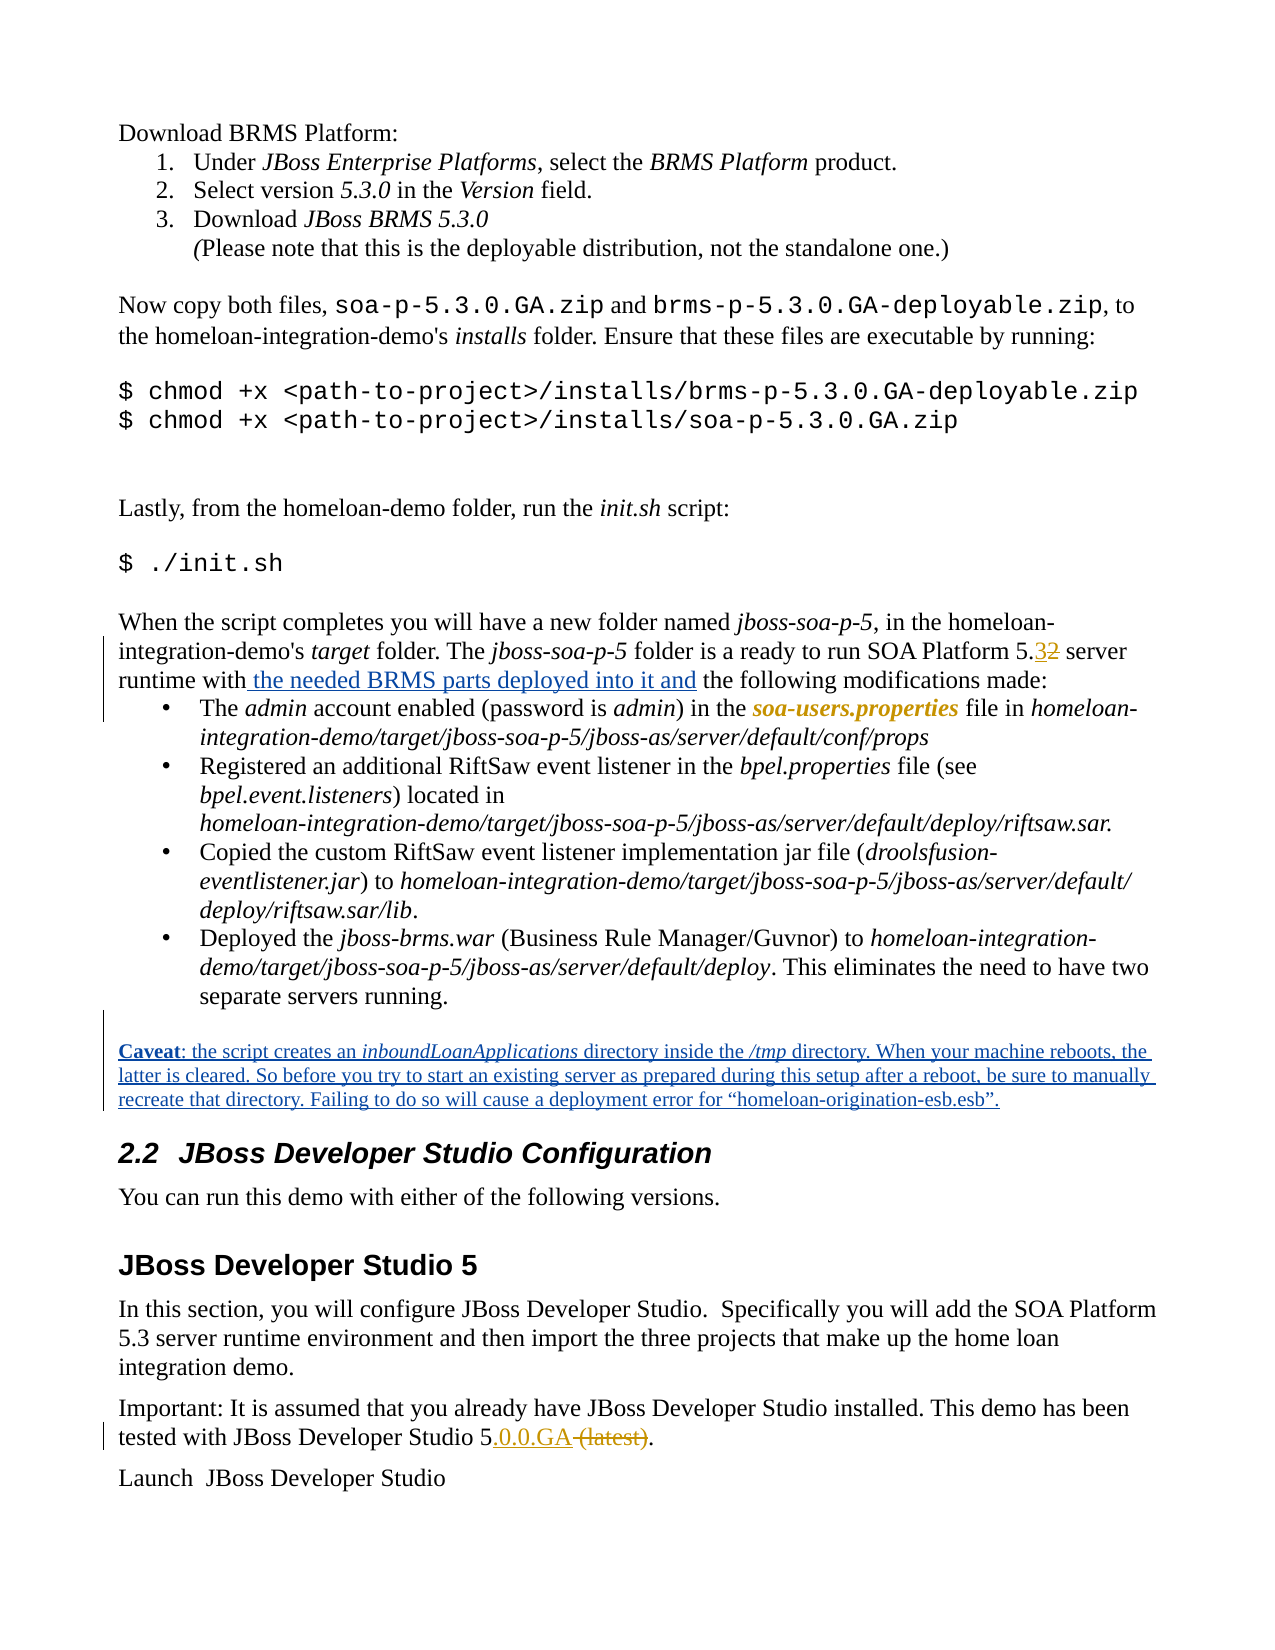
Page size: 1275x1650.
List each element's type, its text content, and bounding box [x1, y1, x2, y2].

list The admin account enabled (password is admin) in the soa-users.properties file in homeloan-integration-demo/target/jboss-soa-p-5/jboss-as/server/default/conf/props [162, 693, 1157, 751]
list Select version 5.3.0 in the Version field. [156, 176, 1157, 204]
text Important: It is assumed that you already have JBoss Developer Studio installed. This demo has been tested with JBoss Developer Studio 5.0.0.GA. [118, 1393, 1157, 1450]
text Launch JBoss Developer Studio [118, 1463, 1157, 1492]
list Copied the custom RiftSaw event listener implementation jar file (droolsfusion-eventlistener.jar) to homeloan-integration-demo/target/jboss-soa-p-5/jboss-as/server/default/deploy/riftsaw.sar/lib. [162, 837, 1157, 923]
list Under JBoss Enterprise Platforms, select the BRMS Platform product. [156, 147, 1157, 176]
text Now copy both files, soa-p-5.3.0.GA.zip and brms-p-5.3.0.GA-deployable.zip, to the homeloan-integration-demo's installs folder. Ensure that these files are executable by running: [118, 291, 1157, 350]
text $ chmod +x <path-to-project>/installs/brms-p-5.3.0.GA-deployable.zip [118, 379, 1157, 407]
list Download JBoss BRMS 5.3.0 (Please note that this is the deployable distribution, not the standalone one.) [156, 204, 1157, 262]
text $ chmod +x <path-to-project>/installs/soa-p-5.3.0.GA.zip [118, 407, 1157, 436]
subtitle JBoss Developer Studio Configuration [118, 1136, 1157, 1169]
text Lastly, from the homeloan-demo folder, run the init.sh script: [118, 493, 1157, 522]
text Download BRMS Platform: [118, 118, 1157, 147]
text Caveat: the script creates an inboundLoanApplications directory inside the /tmp directory. When your machine reboots, the latter is cleared. So before you try to start an existing server as prepared during this setup after a reboot, be sure to manually recreate that directory. Failing to do so will cause a deployment error for “homeloan-origination-esb.esb”. [118, 1038, 1157, 1111]
text $ ./init.sh [118, 551, 1157, 579]
list Registered an additional RiftSaw event listener in the bpel.properties file (see bpel.event.listeners) located in homeloan-integration-demo/target/jboss-soa-p-5/jboss-as/server/default/deploy/riftsaw.sar. [162, 751, 1157, 837]
text In this section, you will configure JBoss Developer Studio. Specifically you will add the SOA Platform 5.3 server runtime environment and then import the three projects that make up the home loan integration demo. [118, 1294, 1157, 1380]
list Deployed the jboss-brms.war (Business Rule Manager/Guvnor) to homeloan-integration-demo/target/jboss-soa-p-5/jboss-as/server/default/deploy. This eliminates the need to have two separate servers running. [162, 923, 1157, 1010]
text You can run this demo with either of the following versions. [118, 1182, 1157, 1211]
text When the script completes you will have a new folder named jboss-soa-p-5, in the homeloan-integration-demo's target folder. The jboss-soa-p-5 folder is a ready to run SOA Platform 5.3 server runtime with the needed BRMS parts deployed into it and the following modifications made: [118, 607, 1157, 693]
subtitle JBoss Developer Studio 5 [118, 1248, 1157, 1282]
